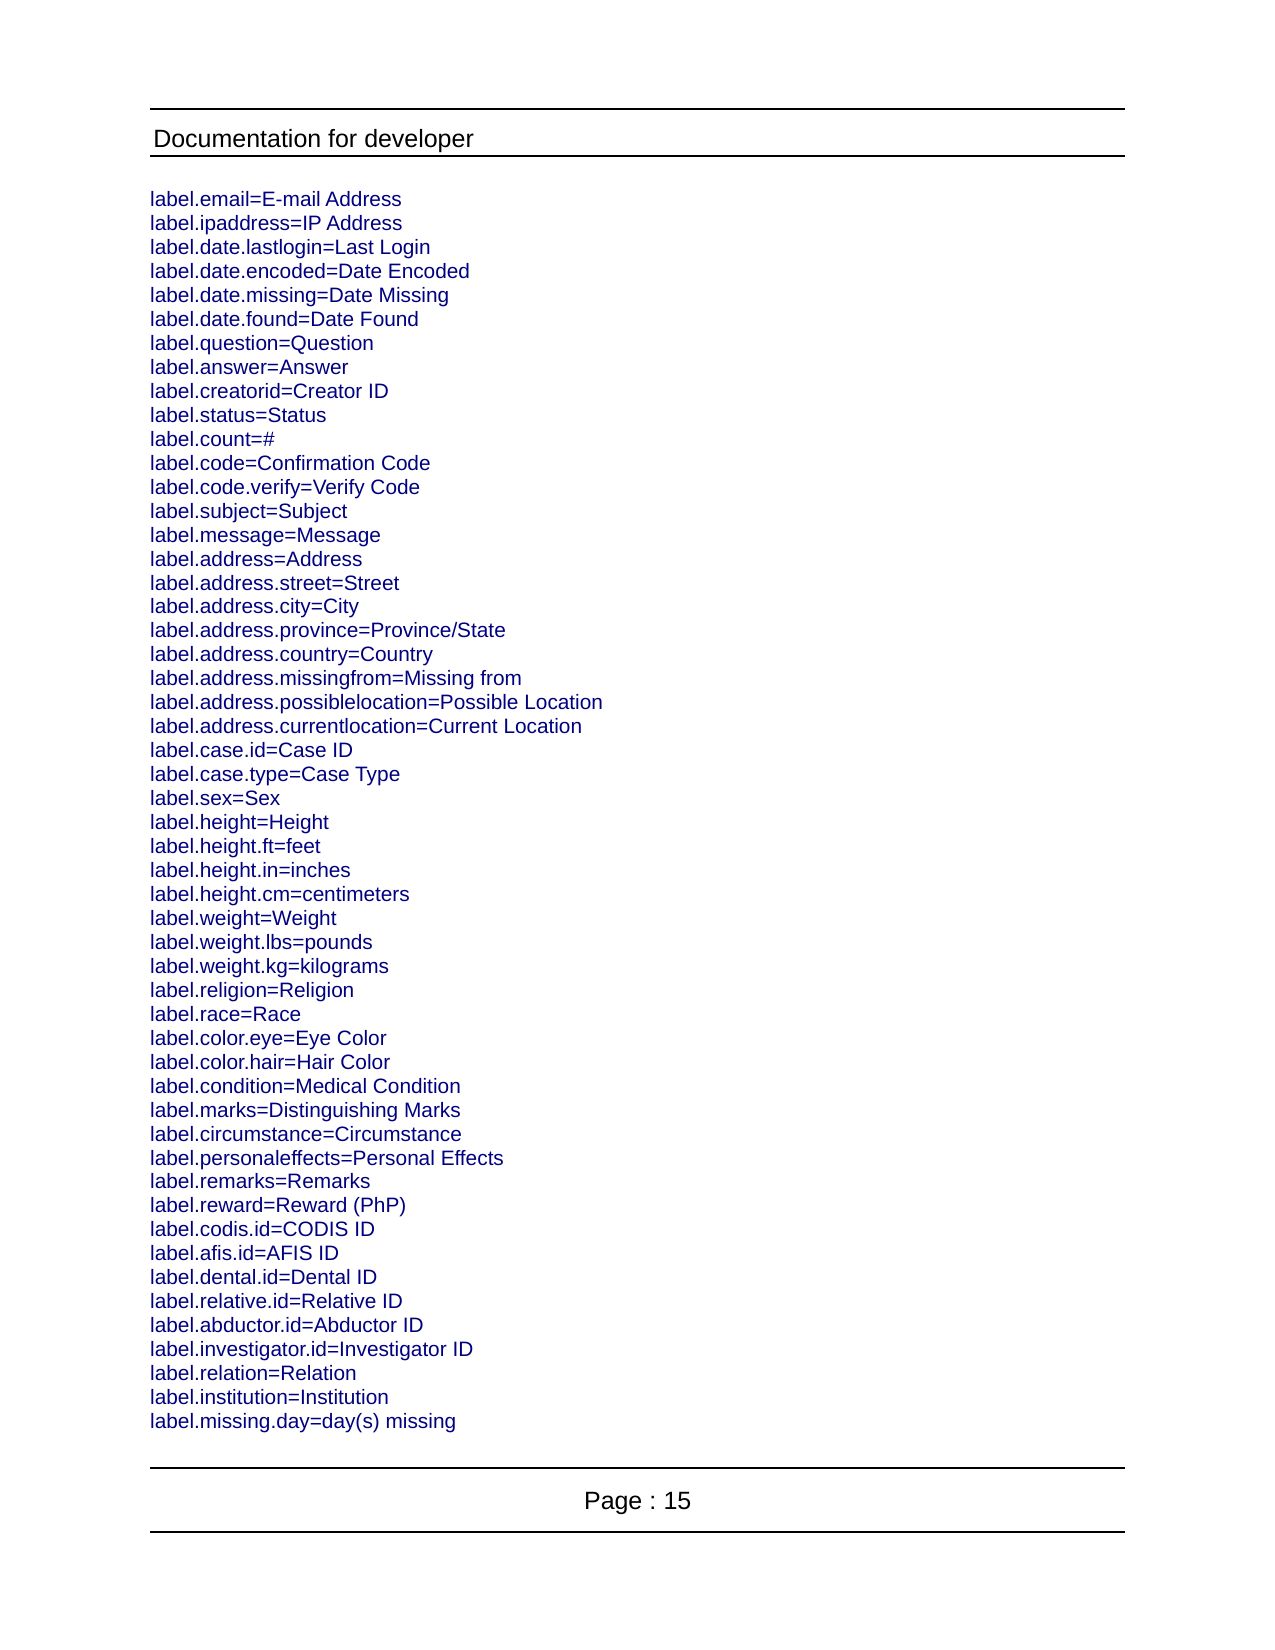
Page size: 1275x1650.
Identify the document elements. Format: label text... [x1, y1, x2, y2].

text label.date.missing=Date Missing [150, 283, 1125, 307]
text label.code.verify=Verify Code [150, 474, 1125, 498]
text label.weight.kg=kilograms [150, 954, 1125, 978]
text label.condition=Medical Condition [150, 1073, 1125, 1097]
text label.afis.id=AFIS ID [150, 1241, 1125, 1265]
text label.sex=Sex [150, 786, 1125, 810]
text label.question=Question [150, 331, 1125, 355]
text label.count=# [150, 427, 1125, 451]
text label.circumstance=Circumstance [150, 1121, 1125, 1145]
text label.date.found=Date Found [150, 307, 1125, 331]
text label.case.id=Case ID [150, 738, 1125, 762]
text label.address.possiblelocation=Possible Location [150, 690, 1125, 714]
text label.remarks=Remarks [150, 1169, 1125, 1193]
text label.investigator.id=Investigator ID [150, 1337, 1125, 1361]
text label.codis.id=CODIS ID [150, 1217, 1125, 1241]
text label.creatorid=Creator ID [150, 379, 1125, 403]
text label.race=Race [150, 1002, 1125, 1026]
text label.personaleffects=Personal Effects [150, 1145, 1125, 1169]
text label.color.hair=Hair Color [150, 1049, 1125, 1073]
text label.address.currentlocation=Current Location [150, 714, 1125, 738]
text label.relative.id=Relative ID [150, 1289, 1125, 1313]
text label.message=Message [150, 522, 1125, 546]
text label.code=Confirmation Code [150, 451, 1125, 474]
text label.weight=Weight [150, 906, 1125, 930]
text label.answer=Answer [150, 355, 1125, 379]
text label.date.lastlogin=Last Login [150, 235, 1125, 259]
text label.height.ft=feet [150, 834, 1125, 858]
text label.reward=Reward (PhP) [150, 1193, 1125, 1217]
text label.status=Status [150, 403, 1125, 427]
text label.email=E-mail Address [150, 187, 1125, 211]
text label.address=Address [150, 546, 1125, 570]
text label.case.type=Case Type [150, 762, 1125, 786]
text label.weight.lbs=pounds [150, 930, 1125, 954]
text label.institution=Institution [150, 1385, 1125, 1409]
text label.abductor.id=Abductor ID [150, 1313, 1125, 1337]
text label.relation=Relation [150, 1361, 1125, 1385]
text label.height.cm=centimeters [150, 882, 1125, 906]
text label.subject=Subject [150, 498, 1125, 522]
text label.color.eye=Eye Color [150, 1026, 1125, 1049]
text label.address.province=Province/State [150, 618, 1125, 642]
text label.height.in=inches [150, 858, 1125, 882]
text label.marks=Distinguishing Marks [150, 1097, 1125, 1121]
text label.date.encoded=Date Encoded [150, 259, 1125, 283]
text label.height=Height [150, 810, 1125, 834]
text label.address.street=Street [150, 570, 1125, 594]
text label.address.city=City [150, 594, 1125, 618]
text label.ipaddress=IP Address [150, 211, 1125, 235]
text label.address.country=Country [150, 642, 1125, 666]
text label.religion=Religion [150, 978, 1125, 1002]
text label.address.missingfrom=Missing from [150, 666, 1125, 690]
text label.dental.id=Dental ID [150, 1265, 1125, 1289]
text label.missing.day=day(s) missing [150, 1409, 1125, 1433]
